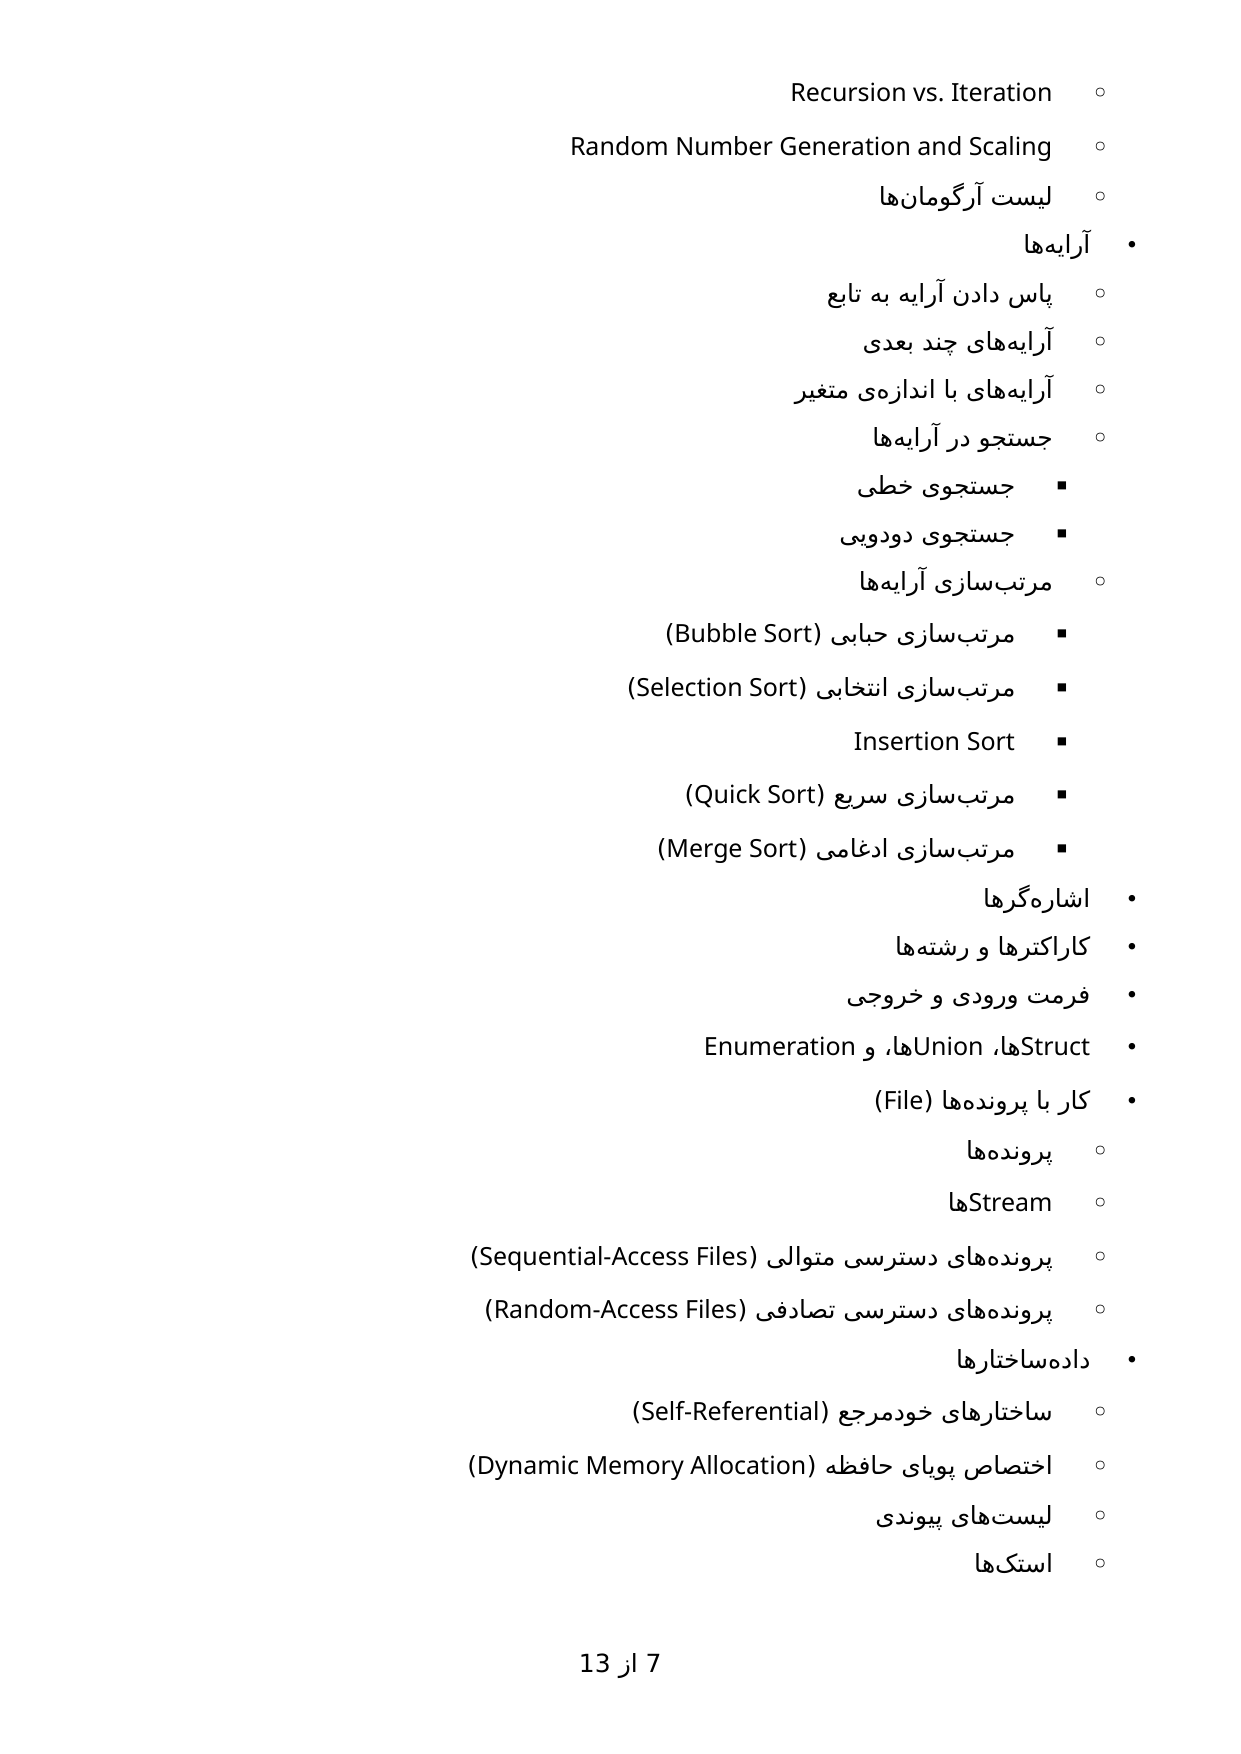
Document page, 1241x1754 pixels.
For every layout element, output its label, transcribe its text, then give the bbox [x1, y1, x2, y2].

list لیست آرگومان‌ها [75, 182, 1090, 212]
list Recursion vs. Iteration [75, 75, 1090, 109]
list آرایه‌های با اندازه‌ی متغیر [75, 375, 1090, 404]
list مرتب‌سازی سریع (Quick Sort) [75, 777, 1053, 811]
list ساختار‌های خودمرجع (Self-Referential) [75, 1394, 1090, 1428]
list کار با پرونده‌ها (File) [75, 1082, 1128, 1117]
list پرونده‌ها [75, 1136, 1090, 1165]
list کاراکتر‌ها و رشته‌ها [75, 932, 1128, 962]
list اختصاص پویای حافظه (Dynamic Memory Allocation) [75, 1447, 1090, 1482]
list مرتب‌سازی ادغامی (Merge Sort) [75, 831, 1053, 865]
list مرتب‌سازی انتخابی (Selection Sort) [75, 669, 1053, 703]
list Structها، Unionها، و Enumeration [75, 1029, 1128, 1063]
list لیست‌های پیوندی [75, 1501, 1090, 1530]
list Random Number Generation and Scaling [75, 129, 1090, 163]
list مرتب‌سازی آرایه‌ها [75, 567, 1090, 597]
list استک‌ها [75, 1549, 1090, 1578]
list مرتب‌سازی حبابی (Bubble Sort) [75, 616, 1053, 650]
list فرمت ورودی و خروجی [75, 981, 1128, 1010]
list پرونده‌های دسترسی تصادفی (Random-Access Files) [75, 1292, 1090, 1326]
list آرایه‌ها [75, 231, 1128, 260]
list جستجوی خطی [75, 471, 1053, 500]
list پرونده‌های دسترسی متوالی (Sequential-Access Files) [75, 1238, 1090, 1272]
list Streamها [75, 1184, 1090, 1218]
list اشاره‌گر‌ها [75, 884, 1128, 913]
list جستجو در آرایه‌ها [75, 423, 1090, 452]
list داده‌ساختار‌ها [75, 1346, 1128, 1375]
list Insertion Sort [75, 723, 1053, 757]
list پاس دادن آرایه به تابع [75, 279, 1090, 308]
list آرایه‌های چند بعدی [75, 327, 1090, 356]
list جستجوی دودویی [75, 519, 1053, 548]
